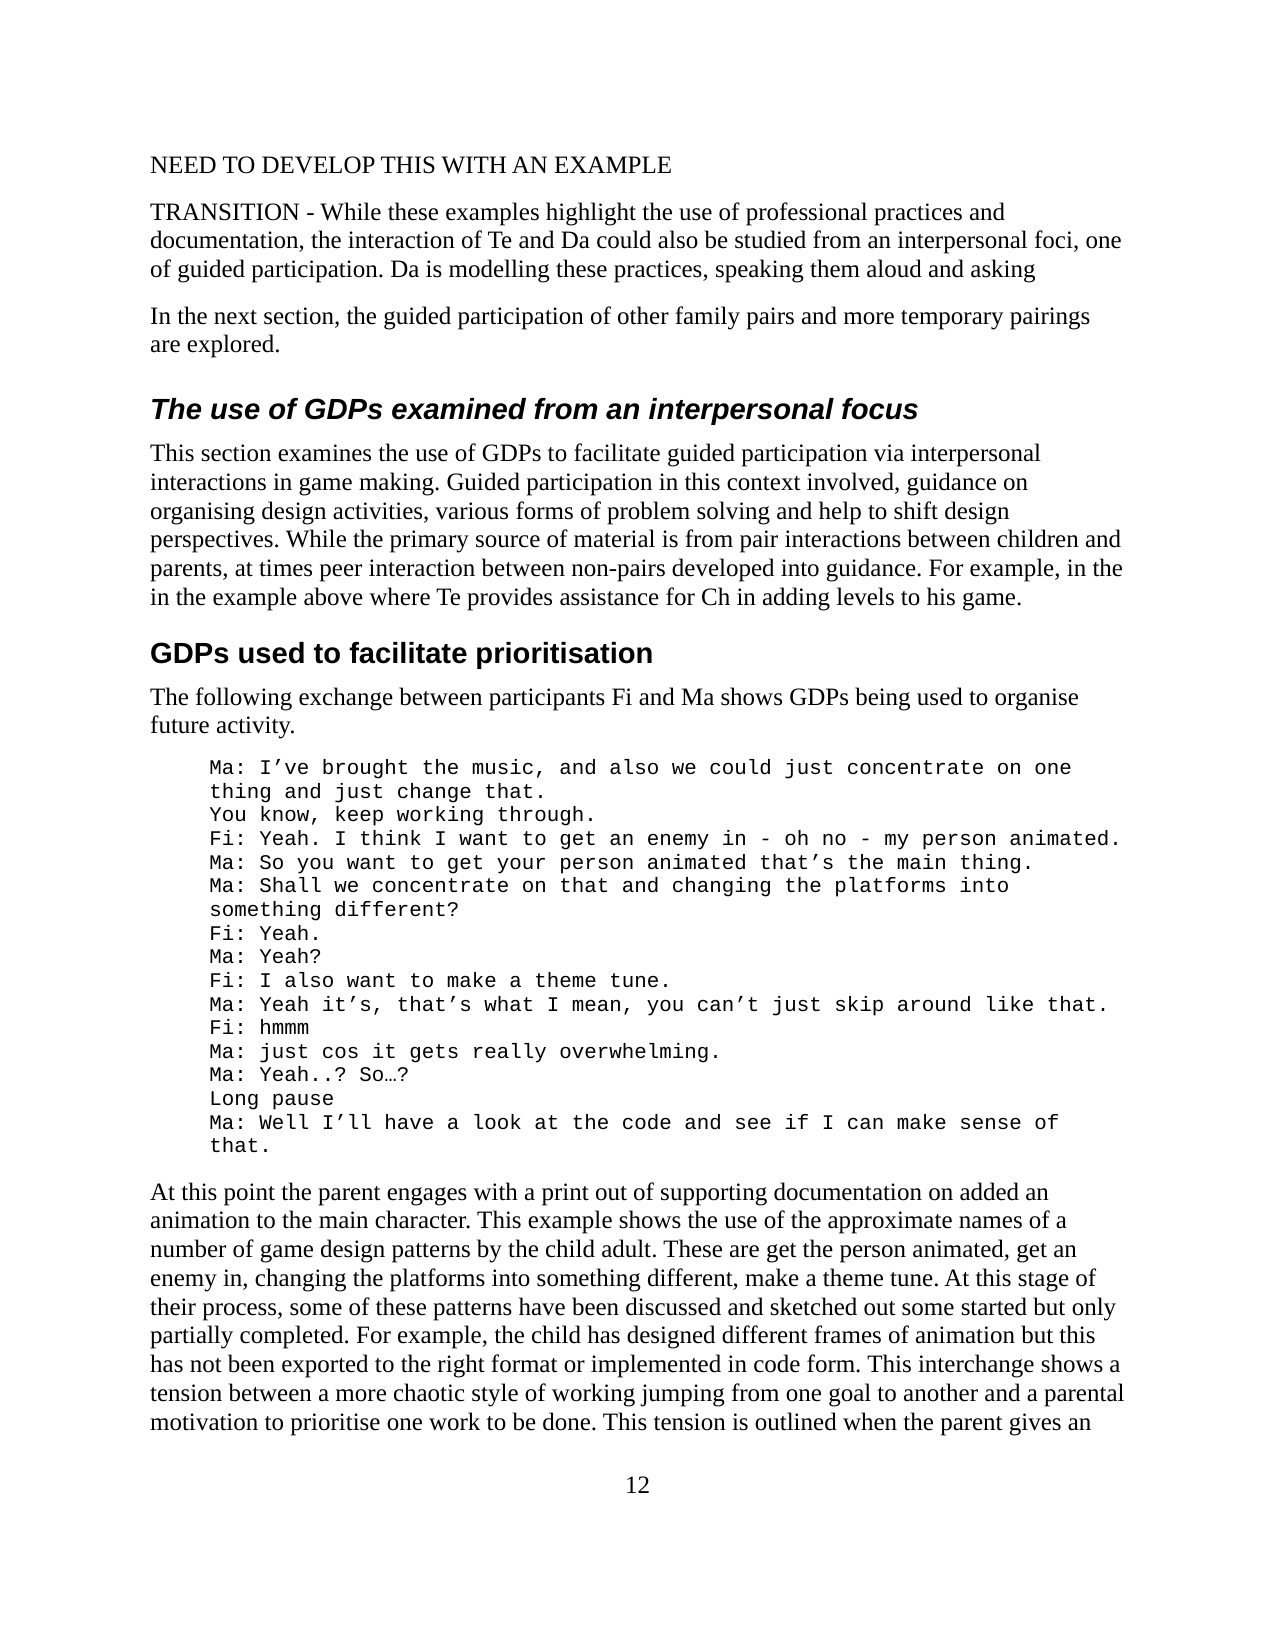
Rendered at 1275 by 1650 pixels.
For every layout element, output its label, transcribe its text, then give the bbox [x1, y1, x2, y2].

text Ma: Yeah..? So…? [209, 1064, 1125, 1088]
text At this point the parent engages with a print out of supporting documentation on added an animation to the main character. This example shows the use of the approximate names of a number of game design patterns by the child adult. These are get the person animated, get an enemy in, changing the platforms into something different, make a theme tune. At this stage of their process, some of these patterns have been discussed and sketched out some started but only partially completed. For example, the child has designed different frames of animation but this has not been exported to the right format or implemented in code form. This interchange shows a tension between a more chaotic style of working jumping from one goal to another and a parental motivation to prioritise one work to be done. This tension is outlined when the parent gives an [150, 1177, 1125, 1436]
text The following exchange between participants Fi and Ma shows GDPs being used to organise future activity. [150, 682, 1125, 739]
text This section examines the use of GDPs to facilitate guided participation via interpersonal interactions in game making. Guided participation in this context involved, guidance on organising design activities, various forms of problem solving and help to shift design perspectives. While the primary source of material is from pair interactions between children and parents, at times peer interaction between non-pairs developed into guidance. For example, in the in the example above where Te provides assistance for Ch in adding levels to his game. [150, 438, 1125, 611]
text Ma: just cos it gets really overwhelming. [209, 1041, 1125, 1064]
text Ma: I’ve brought the music, and also we could just concentrate on one thing and just change that. [209, 757, 1125, 804]
text In the next section, the guided participation of other family pairs and more temporary pairings are explored. [150, 301, 1125, 358]
text Ma: Shall we concentrate on that and changing the platforms into something different? [209, 875, 1125, 923]
subtitle The use of GDPs examined from an interpersonal focus [150, 392, 1125, 426]
text TRANSITION - While these examples highlight the use of professional practices and documentation, the interaction of Te and Da could also be studied from an interpersonal foci, one of guided participation. Da is modelling these practices, speaking them aloud and asking [150, 197, 1125, 283]
text Fi: I also want to make a theme tune. [209, 970, 1125, 993]
text Ma: Yeah? [209, 946, 1125, 970]
text NEED TO DEVELOP THIS WITH AN EXAMPLE [150, 150, 1125, 179]
text Long pause [209, 1088, 1125, 1112]
text Ma: So you want to get your person animated that’s the main thing. [209, 852, 1125, 875]
text Ma: Well I’ll have a look at the code and see if I can make sense of that. [209, 1112, 1125, 1159]
subtitle GDPs used to facilitate prioritisation [150, 636, 1125, 669]
text You know, keep working through. [209, 804, 1125, 828]
text Fi: Yeah. I think I want to get an enemy in - oh no - my person animated. [209, 828, 1125, 852]
text Ma: Yeah it’s, that’s what I mean, you can’t just skip around like that. [209, 993, 1125, 1017]
text Fi: Yeah. [209, 923, 1125, 946]
text Fi: hmmm [209, 1017, 1125, 1041]
